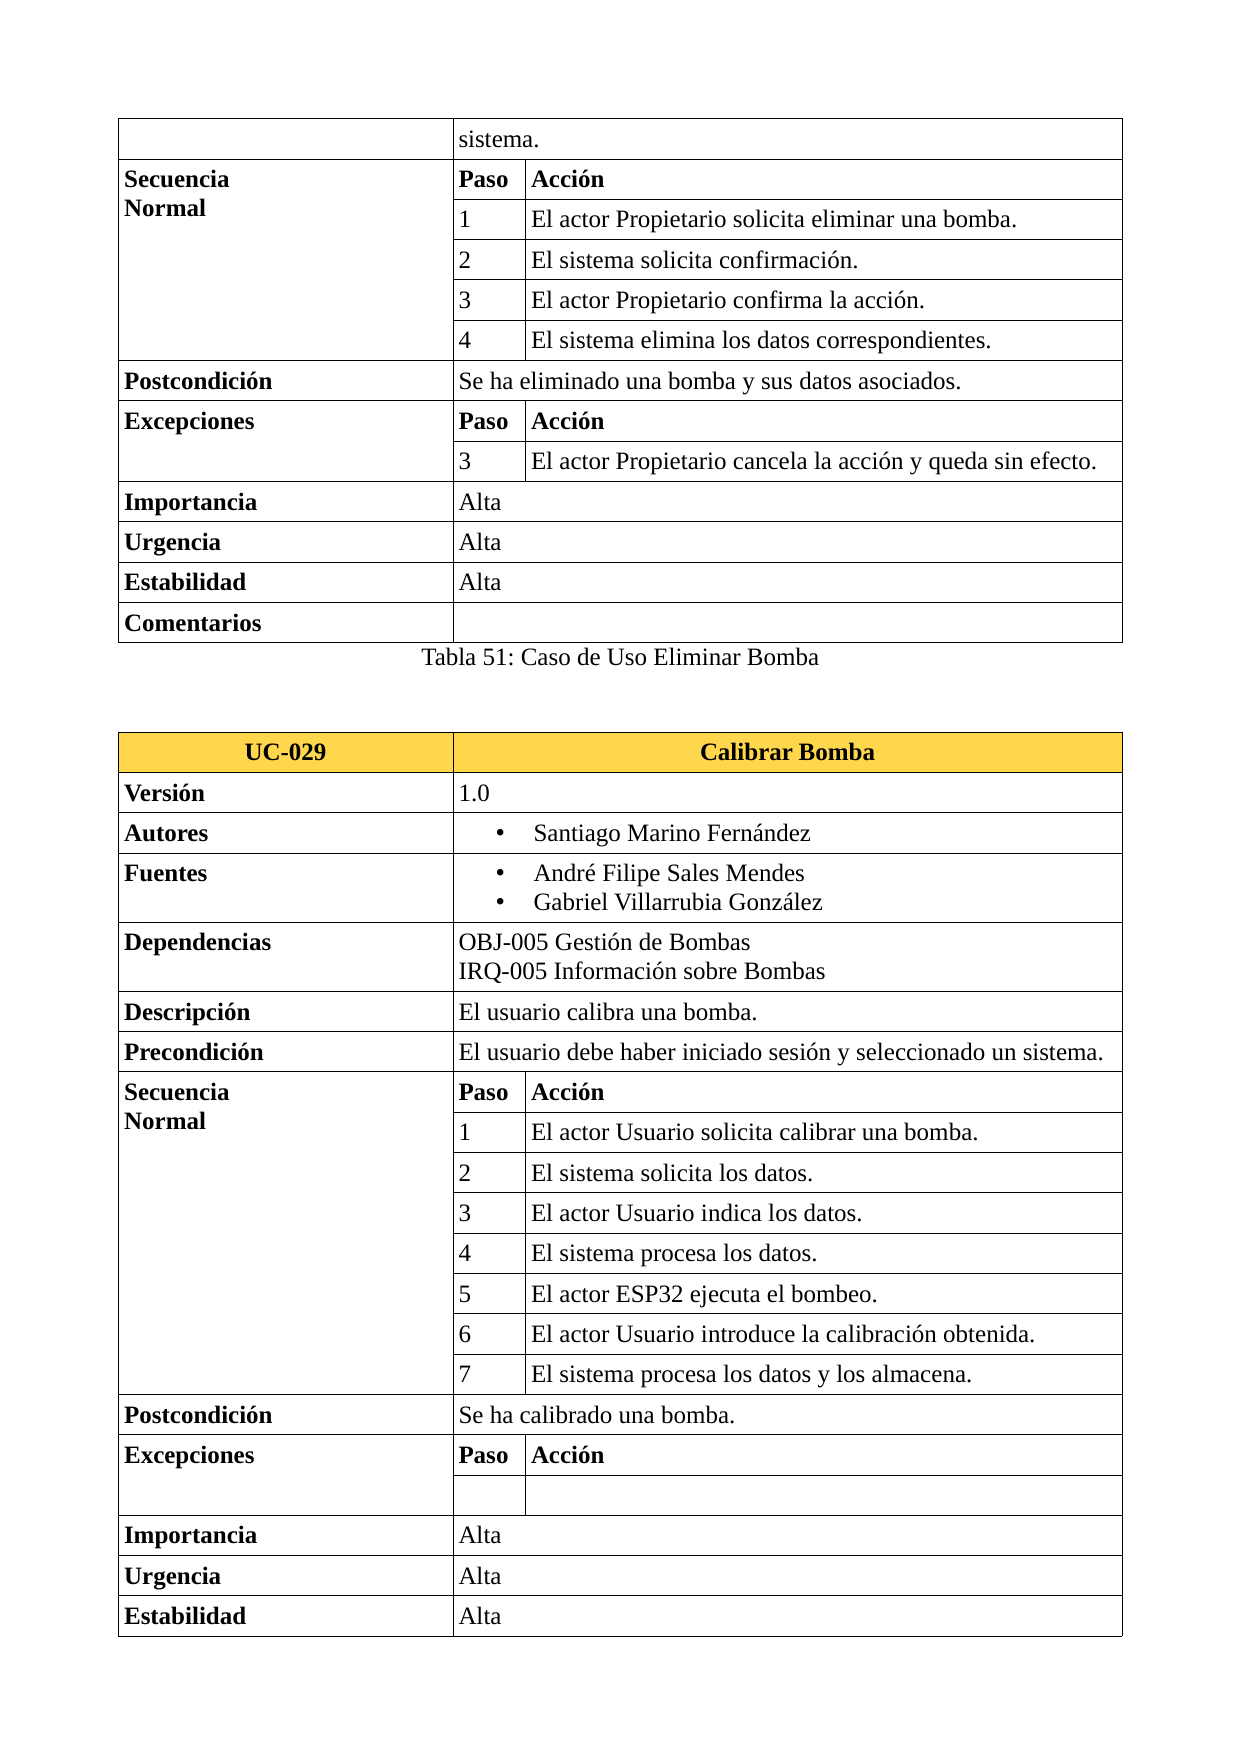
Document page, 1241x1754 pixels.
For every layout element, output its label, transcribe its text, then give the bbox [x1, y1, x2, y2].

table_cell Acción [526, 1435, 1122, 1474]
table_cell 1.0 [454, 773, 1122, 812]
table_cell sistema. [454, 119, 1122, 158]
table_cell Fuentes [119, 854, 453, 922]
table_cell Estabilidad [119, 563, 453, 602]
table_header Calibrar Bomba [454, 733, 1122, 772]
table_cell El sistema solicita confirmación. [526, 240, 1122, 279]
table_cell 1 [454, 1113, 525, 1152]
table_cell Paso [454, 160, 525, 199]
table_cell Alta [454, 563, 1122, 602]
table_cell Urgencia [119, 1556, 453, 1595]
table_cell Descripción [119, 992, 453, 1031]
table_cell 3 [454, 280, 525, 320]
table_cell OBJ-005 Gestión de Bombas IRQ-005 Información sobre Bombas [454, 923, 1122, 991]
table_cell 5 [454, 1274, 525, 1313]
table_cell Secuencia Normal [119, 1072, 453, 1394]
table_cell Paso [454, 1072, 525, 1112]
table_cell El actor Usuario indica los datos. [526, 1193, 1122, 1233]
table_cell El sistema solicita los datos. [526, 1153, 1122, 1192]
text Tabla 51: Caso de Uso Eliminar Bomba [118, 643, 1122, 671]
table_cell El sistema procesa los datos y los almacena. [526, 1355, 1122, 1394]
table_cell El sistema procesa los datos. [526, 1234, 1122, 1273]
table_cell El actor Propietario cancela la acción y queda sin efecto. [526, 442, 1122, 481]
table_cell Se ha eliminado una bomba y sus datos asociados. [454, 361, 1122, 400]
table_cell [454, 603, 1122, 642]
table_cell Secuencia Normal [119, 160, 453, 360]
table_cell Urgencia [119, 522, 453, 562]
table_cell Alta [454, 1556, 1122, 1595]
table_cell Santiago Marino Fernández [454, 813, 1122, 853]
table_cell Excepciones [119, 401, 453, 481]
table_cell El sistema elimina los datos correspondientes. [526, 321, 1122, 360]
table_cell Acción [526, 401, 1122, 441]
table_cell El usuario debe haber iniciado sesión y seleccionado un sistema. [454, 1032, 1122, 1071]
table_cell [119, 119, 453, 158]
table_cell Postcondición [119, 1395, 453, 1434]
table_cell Autores [119, 813, 453, 853]
table_cell El usuario calibra una bomba. [454, 992, 1122, 1031]
table_cell Paso [454, 401, 525, 441]
table_cell 2 [454, 1153, 525, 1192]
table_cell 3 [454, 442, 525, 481]
table_cell 1 [454, 200, 525, 239]
table_cell Importancia [119, 482, 453, 521]
table_cell Alta [454, 1516, 1122, 1555]
table_cell Alta [454, 482, 1122, 521]
table_cell 4 [454, 321, 525, 360]
table_cell Estabilidad [119, 1596, 453, 1636]
table_cell El actor Usuario solicita calibrar una bomba. [526, 1113, 1122, 1152]
table_cell Versión [119, 773, 453, 812]
table_cell Acción [526, 160, 1122, 199]
table_cell André Filipe Sales Mendes Gabriel Villarrubia González [454, 854, 1122, 922]
table_cell Importancia [119, 1516, 453, 1555]
table_cell Postcondición [119, 361, 453, 400]
table_cell Acción [526, 1072, 1122, 1112]
table_cell 4 [454, 1234, 525, 1273]
table_cell Precondición [119, 1032, 453, 1071]
table_cell El actor Propietario solicita eliminar una bomba. [526, 200, 1122, 239]
table_cell [454, 1476, 525, 1515]
table_cell El actor Usuario introduce la calibración obtenida. [526, 1314, 1122, 1353]
table_cell Se ha calibrado una bomba. [454, 1395, 1122, 1434]
table_cell Paso [454, 1435, 525, 1474]
table_cell [526, 1476, 1122, 1515]
table_cell El actor ESP32 ejecuta el bombeo. [526, 1274, 1122, 1313]
table_cell Comentarios [119, 603, 453, 642]
table_cell 7 [454, 1355, 525, 1394]
table_cell 2 [454, 240, 525, 279]
table_cell Alta [454, 522, 1122, 562]
table_header UC-029 [119, 733, 453, 772]
table_cell El actor Propietario confirma la acción. [526, 280, 1122, 320]
table_cell 6 [454, 1314, 525, 1353]
table_cell Dependencias [119, 923, 453, 991]
table_cell Excepciones [119, 1435, 453, 1515]
table_cell Alta [454, 1596, 1122, 1636]
table_cell 3 [454, 1193, 525, 1233]
